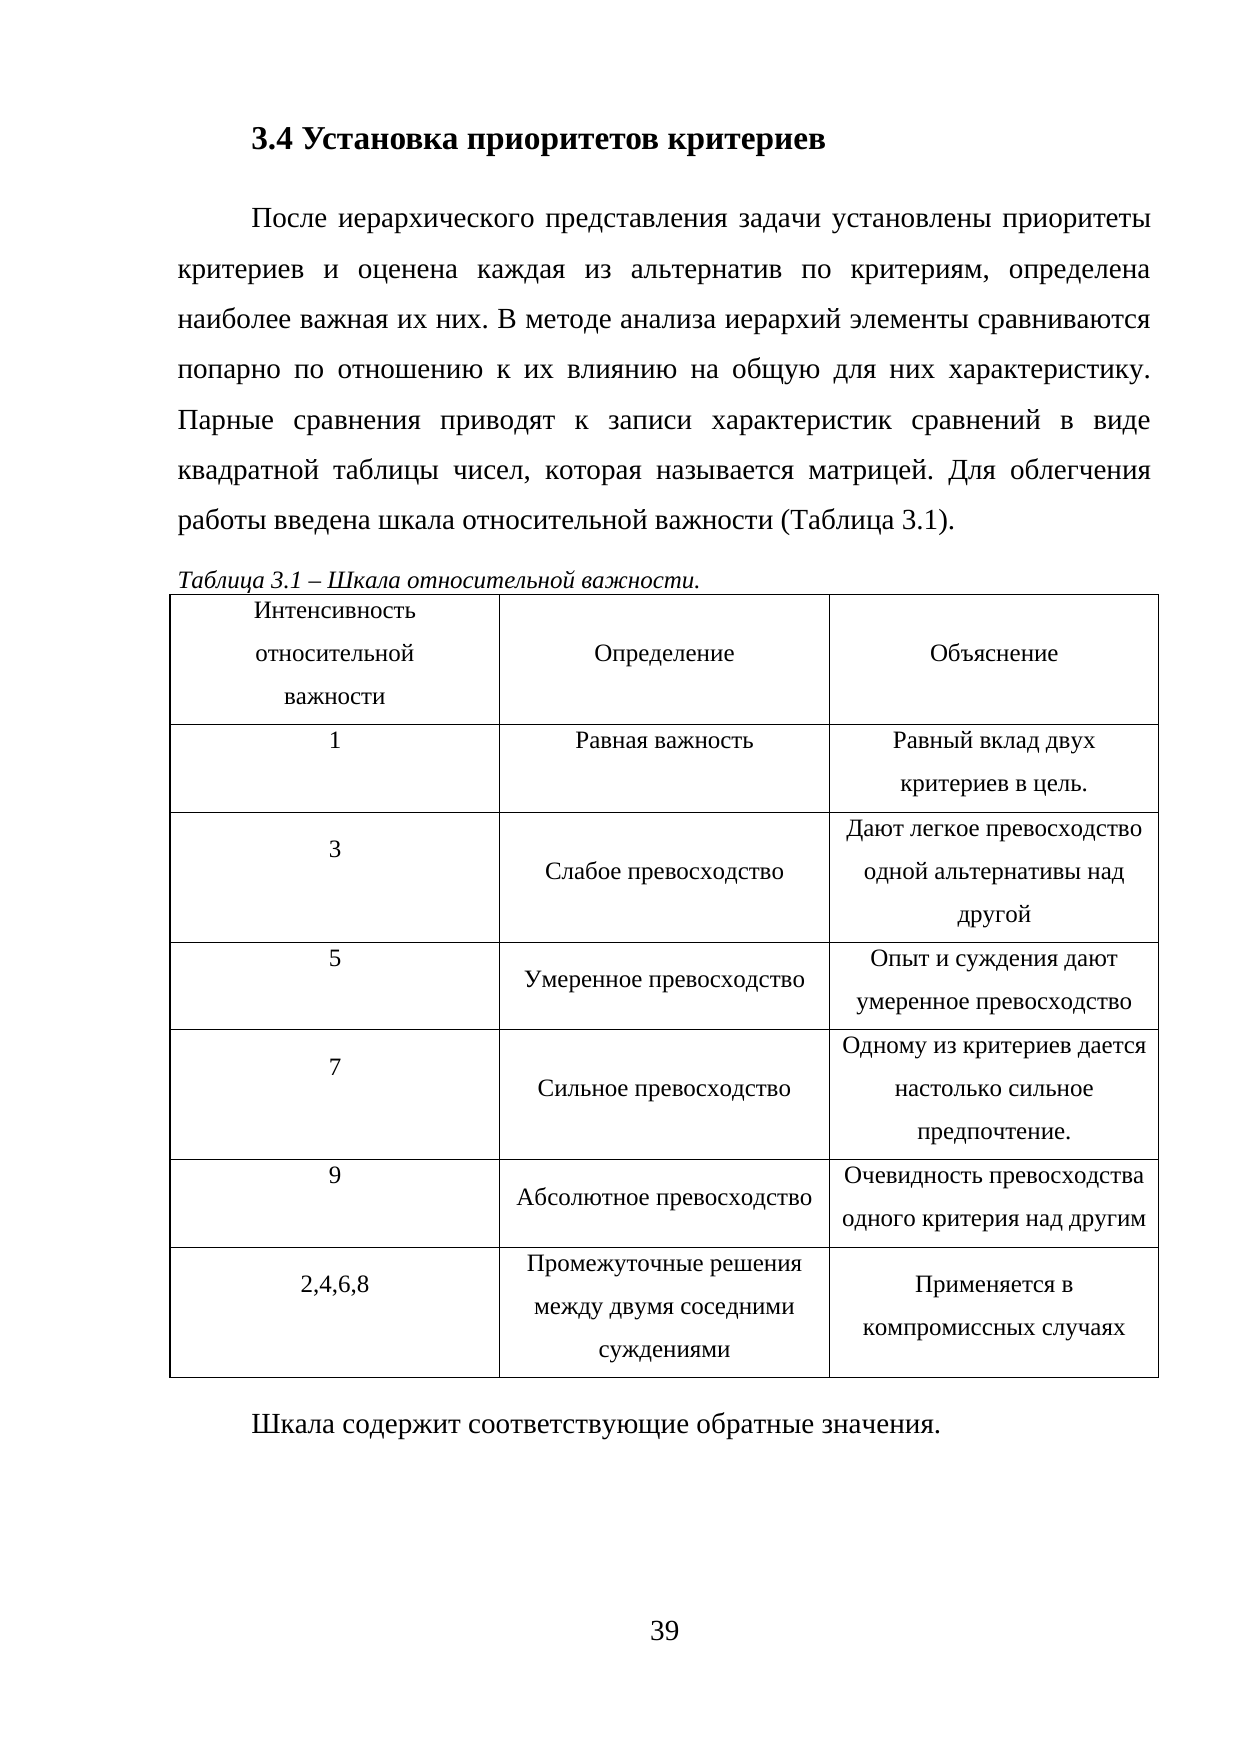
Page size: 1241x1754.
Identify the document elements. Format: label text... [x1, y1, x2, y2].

table_header Объяснение [830, 595, 1158, 724]
table_cell Одному из критериев дается настолько сильное предпочтение. [830, 1030, 1158, 1159]
table_cell Очевидность превосходства одного критерия над другим [830, 1160, 1158, 1247]
table_cell Опыт и суждения дают умеренное превосходство [830, 943, 1158, 1029]
table_cell 3 [171, 813, 499, 942]
table_cell Равная важность [500, 725, 829, 812]
table_cell 2,4,6,8 [171, 1248, 499, 1377]
table_cell 7 [171, 1030, 499, 1159]
table_cell Промежуточные решения между двумя соседними суждениями [500, 1248, 829, 1377]
text После иерархического представления задачи установлены приоритеты критериев и оценена каждая из альтернатив по критериям, определена наиболее важная их них. В методе анализа иерархий элементы сравниваются попарно по отношению к их влиянию на общую для них характеристику. Парные сравнения приводят к записи характеристик сравнений в виде квадратной таблицы чисел, которая называется матрицей. Для облегчения работы введена шкала относительной важности (Таблица 3.1). [177, 201, 1152, 536]
table_cell 9 [171, 1160, 499, 1247]
table_cell 5 [171, 943, 499, 1029]
subtitle 3.4 Установка приоритетов критериев [177, 118, 1152, 156]
table_cell 1 [171, 725, 499, 812]
table_cell Равный вклад двух критериев в цель. [830, 725, 1158, 812]
table_header Интенсивность относительной важности [171, 595, 499, 724]
table_cell Слабое превосходство [500, 813, 829, 942]
text Таблица 3.1 – Шкала относительной важности. [177, 565, 1152, 594]
table_cell Применяется в компромиссных случаях [830, 1248, 1158, 1377]
table_cell Умеренное превосходство [500, 943, 829, 1029]
text Шкала содержит соответствующие обратные значения. [177, 1407, 1152, 1440]
table_header Определение [500, 595, 829, 724]
table_cell Сильное превосходство [500, 1030, 829, 1159]
table_cell Дают легкое превосходство одной альтернативы над другой [830, 813, 1158, 942]
table_cell Абсолютное превосходство [500, 1160, 829, 1247]
